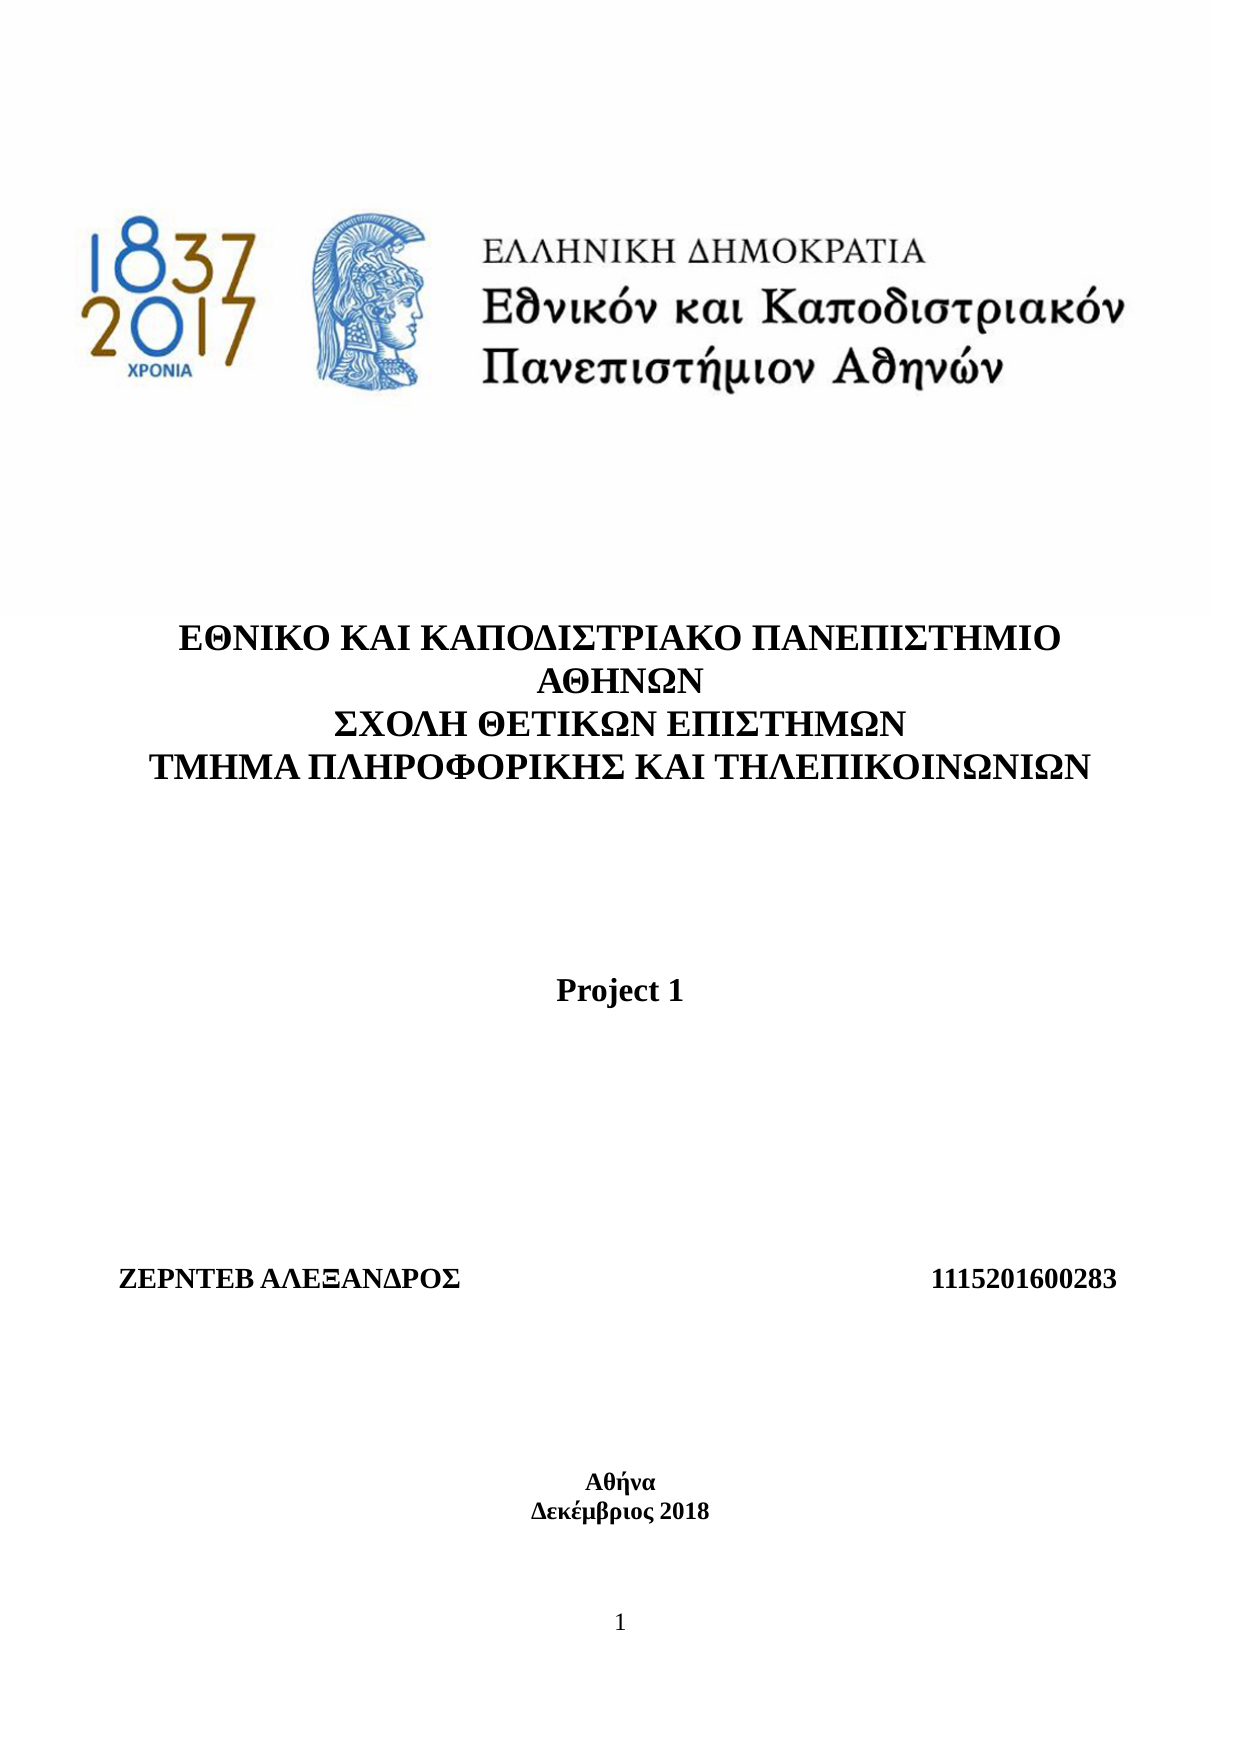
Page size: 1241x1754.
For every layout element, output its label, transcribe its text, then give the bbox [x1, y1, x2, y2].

picture [0, 0, 1211, 616]
text Αθήνα [118, 1467, 1122, 1496]
text ΖΕΡΝΤΕΒ ΑΛΕΞΑΝΔΡΟΣ 1115201600283 [118, 1261, 1122, 1295]
text Δεκέμβριος 2018 [118, 1496, 1122, 1525]
text ΣΧΟΛΗ ΘΕΤΙΚΩΝ ΕΠΙΣΤΗΜΩΝ [118, 702, 1122, 745]
text ΤΜΗΜΑ ΠΛΗΡΟΦΟΡΙΚΗΣ ΚΑΙ ΤΗΛΕΠΙΚΟΙΝΩΝΙΩΝ [118, 745, 1122, 788]
text Project 1 [118, 970, 1122, 1008]
text ΕΘΝΙΚΟ ΚΑΙ ΚΑΠΟΔΙΣΤΡΙΑΚΟ ΠΑΝΕΠΙΣΤΗΜΙΟ ΑΘΗΝΩΝ [118, 616, 1122, 702]
